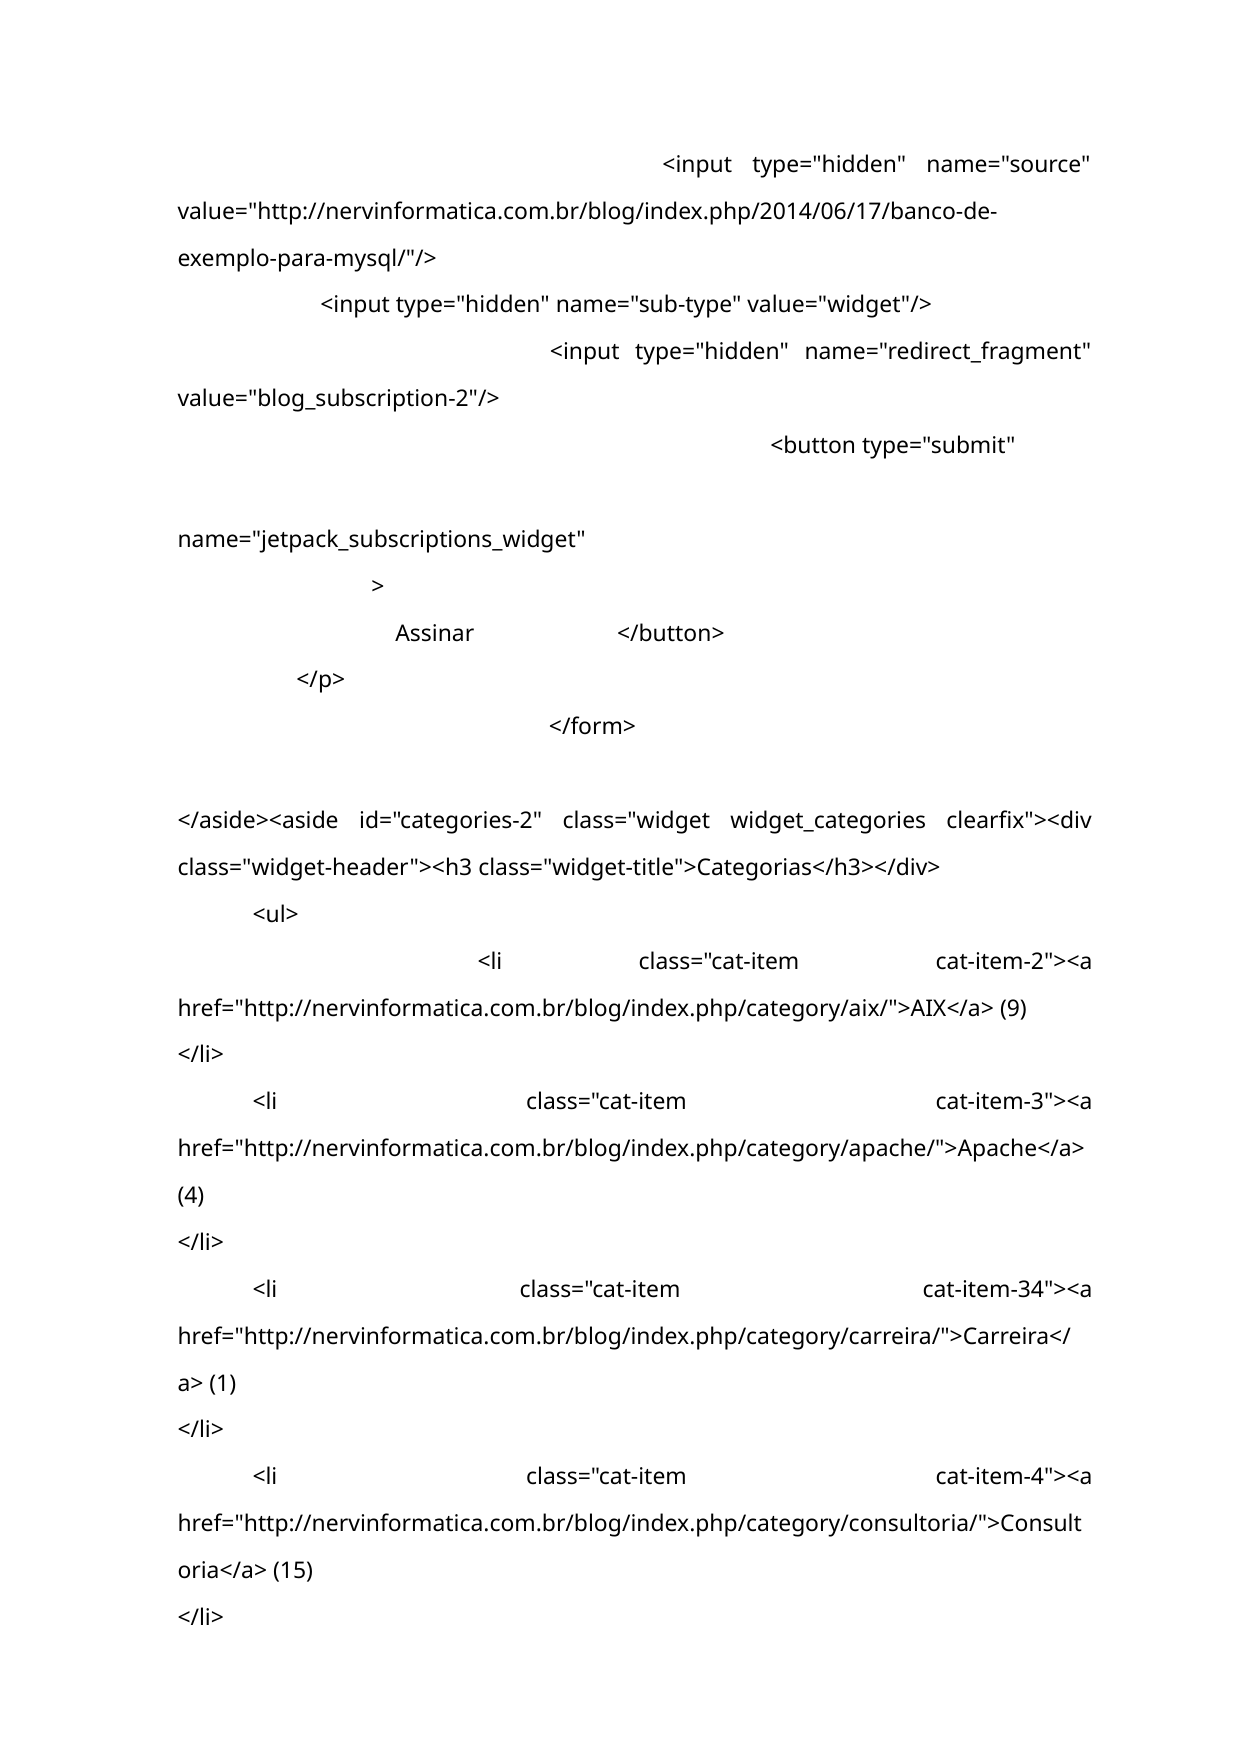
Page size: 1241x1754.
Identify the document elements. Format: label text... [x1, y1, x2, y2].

text <li class="cat-item cat-item-2"><a href="http://nervinformatica.com.br/blog/index.php/category/aix/">AIX</a> (9) [177, 944, 1092, 1023]
text > [177, 569, 1092, 601]
text </aside><aside id="categories-2" class="widget widget_categories clearfix"><div class="widget-header"><h3 class="widget-title">Categorias</h3></div> <ul> [177, 804, 1092, 929]
text <li class="cat-item cat-item-4"><a href="http://nervinformatica.com.br/blog/index.php/category/consultoria/">Consultoria</a> (15) [177, 1460, 1092, 1585]
text <input type="hidden" name="source" value="http://nervinformatica.com.br/blog/index.php/2014/06/17/banco-de-exemplo-para-mysql/"/> [177, 148, 1092, 273]
text </form> [177, 710, 1092, 741]
text <button type="submit" [177, 429, 1092, 460]
text <li class="cat-item cat-item-3"><a href="http://nervinformatica.com.br/blog/index.php/category/apache/">Apache</a> (4) [177, 1085, 1092, 1210]
text </li> [177, 1226, 1092, 1257]
text <li class="cat-item cat-item-34"><a href="http://nervinformatica.com.br/blog/index.php/category/carreira/">Carreira</a> (1) [177, 1273, 1092, 1398]
text </li> [177, 1038, 1092, 1069]
text <input type="hidden" name="redirect_fragment" value="blog_subscription-2"/> [177, 335, 1092, 413]
text Assinar </button> [177, 616, 1092, 648]
text </li> [177, 1601, 1092, 1632]
text <input type="hidden" name="sub-type" value="widget"/> [177, 288, 1092, 319]
text name="jetpack_subscriptions_widget" [177, 476, 1092, 554]
text </li> [177, 1413, 1092, 1444]
text </p> [177, 663, 1092, 694]
